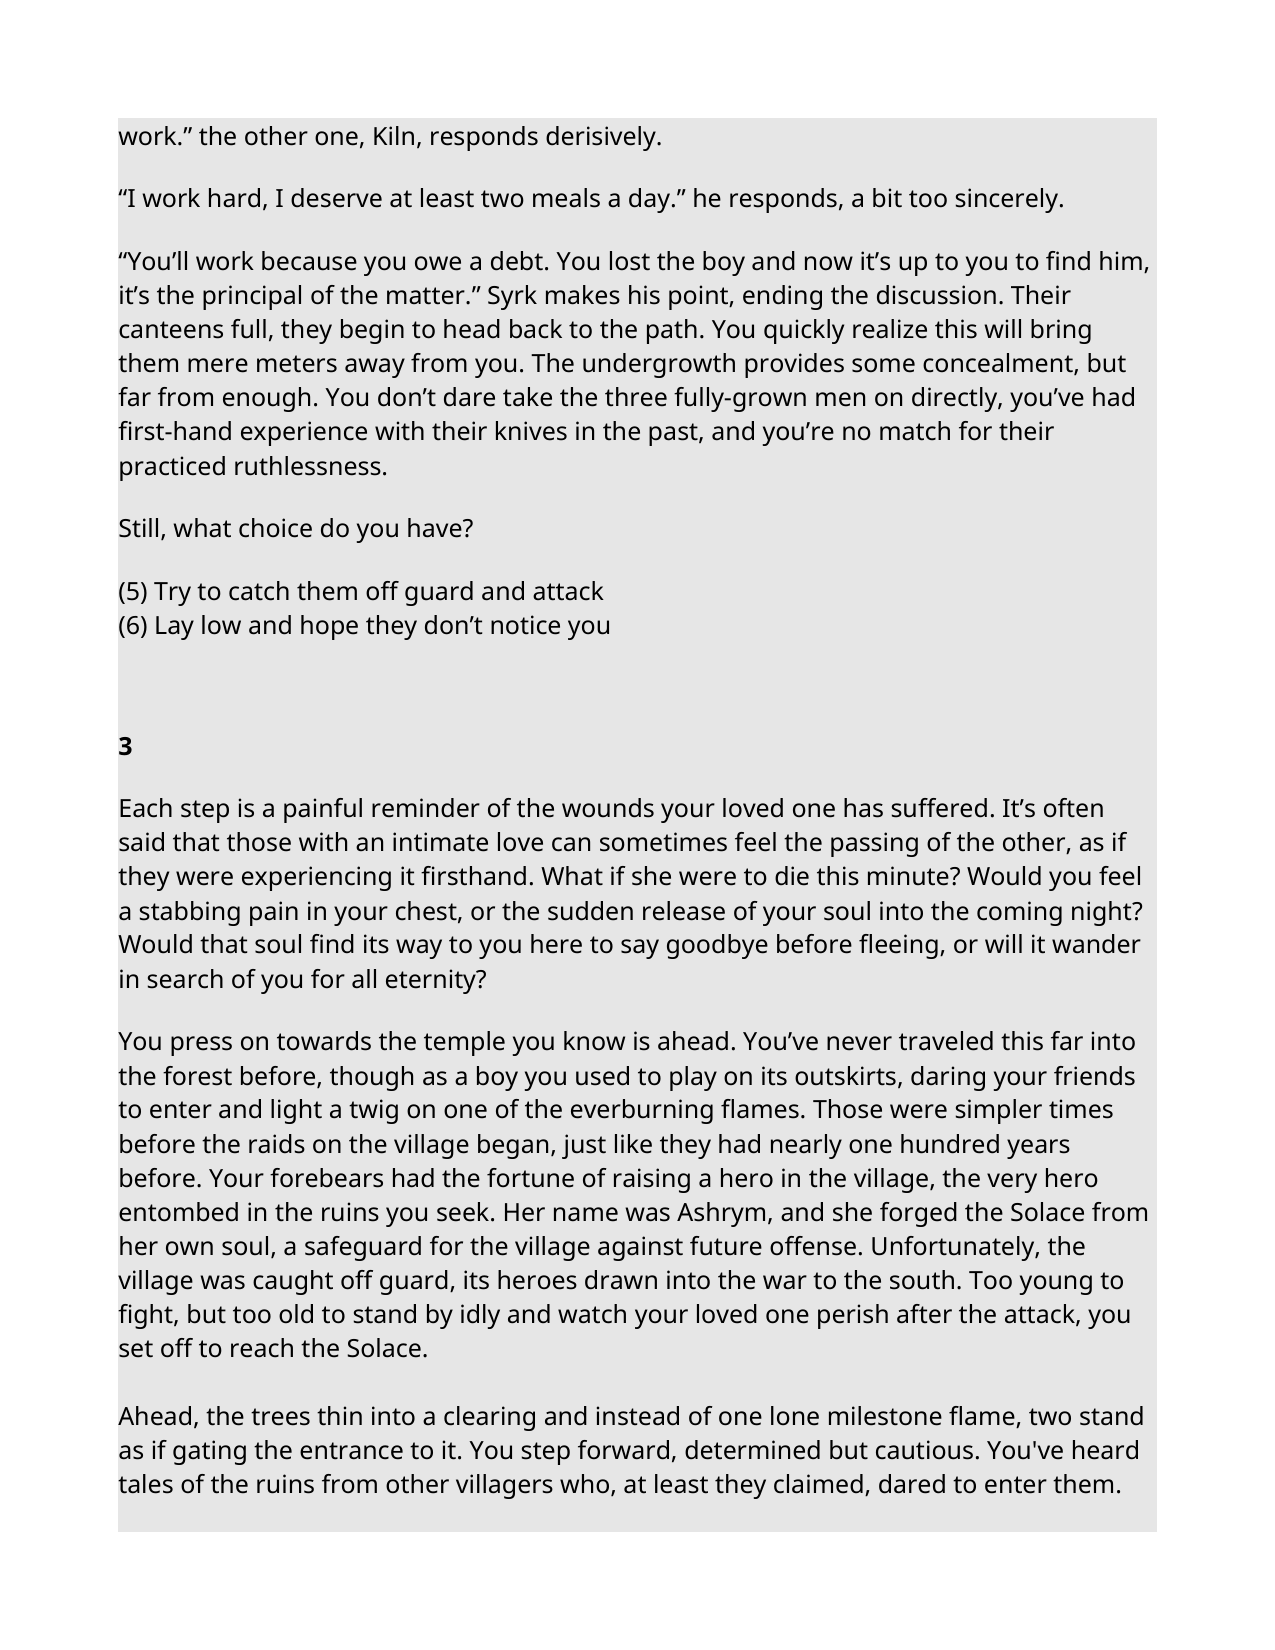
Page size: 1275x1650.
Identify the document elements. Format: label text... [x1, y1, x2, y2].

text work.” the other one, Kiln, responds derisively. [118, 118, 1157, 152]
text Ahead, the trees thin into a clearing and instead of one lone milestone flame, two stand as if gating the entrance to it. You step forward, determined but cautious. You've heard tales of the ruins from other villagers who, at least they claimed, dared to enter them. [118, 1399, 1157, 1501]
text “You’ll work because you owe a debt. You lost the boy and now it’s up to you to find him, it’s the principal of the matter.” Syrk makes his point, ending the discussion. Their canteens full, they begin to head back to the path. You quickly realize this will bring them mere meters away from you. The undergrowth provides some concealment, but far from enough. You don’t dare take the three fully-grown men on directly, you’ve had first-hand experience with their knives in the past, and you’re no match for their practiced ruthlessness. [118, 244, 1157, 482]
text (6) Lay low and hope they don’t notice you [118, 608, 1157, 642]
text Each step is a painful reminder of the wounds your loved one has suffered. It’s often said that those with an intimate love can sometimes feel the passing of the other, as if they were experiencing it firsthand. What if she were to die this minute? Would you feel a stabbing pain in your chest, or the sudden release of your soul into the coming night? Would that soul find its way to you here to say goodbye before fleeing, or will it wander in search of you for all eternity? [118, 791, 1157, 995]
text Still, what choice do you have? [118, 511, 1157, 545]
text 3 [118, 728, 1157, 762]
text You press on towards the temple you know is ahead. You’ve never traveled this far into the forest before, though as a boy you used to play on its outskirts, daring your friends to enter and light a twig on one of the everburning flames. Those were simpler times before the raids on the village began, just like they had nearly one hundred years before. Your forebears had the fortune of raising a hero in the village, the very hero entombed in the ruins you seek. Her name was Ashrym, and she forged the Solace from her own soul, a safeguard for the village against future offense. Unfortunately, the village was caught off guard, its heroes drawn into the war to the south. Too young to fight, but too old to stand by idly and watch your loved one perish after the attack, you set off to reach the Solace. [118, 1024, 1157, 1365]
text “I work hard, I deserve at least two meals a day.” he responds, a bit too sincerely. [118, 181, 1157, 215]
text (5) Try to catch them off guard and attack [118, 574, 1157, 608]
